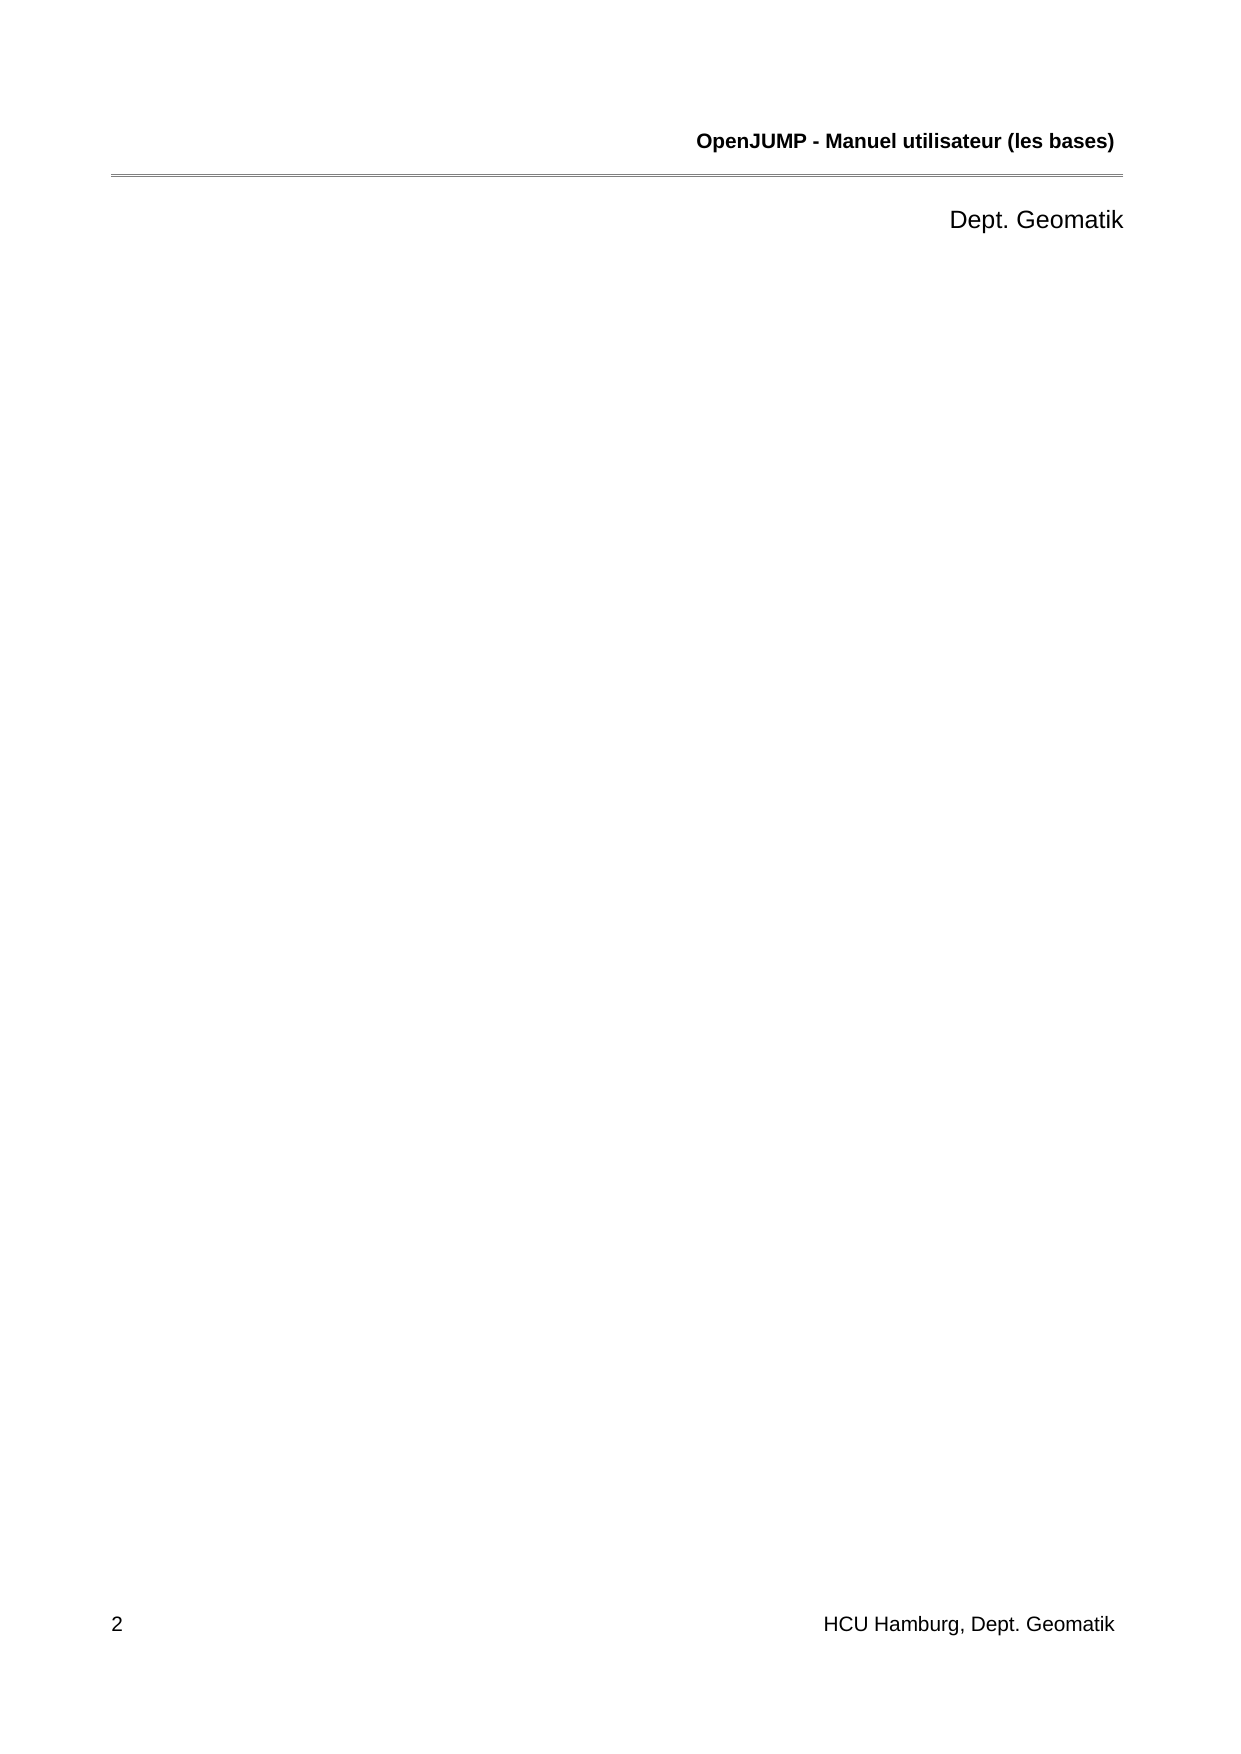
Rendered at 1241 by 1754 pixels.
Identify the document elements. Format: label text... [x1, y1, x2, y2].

text Dept. Geomatik [111, 206, 1123, 234]
